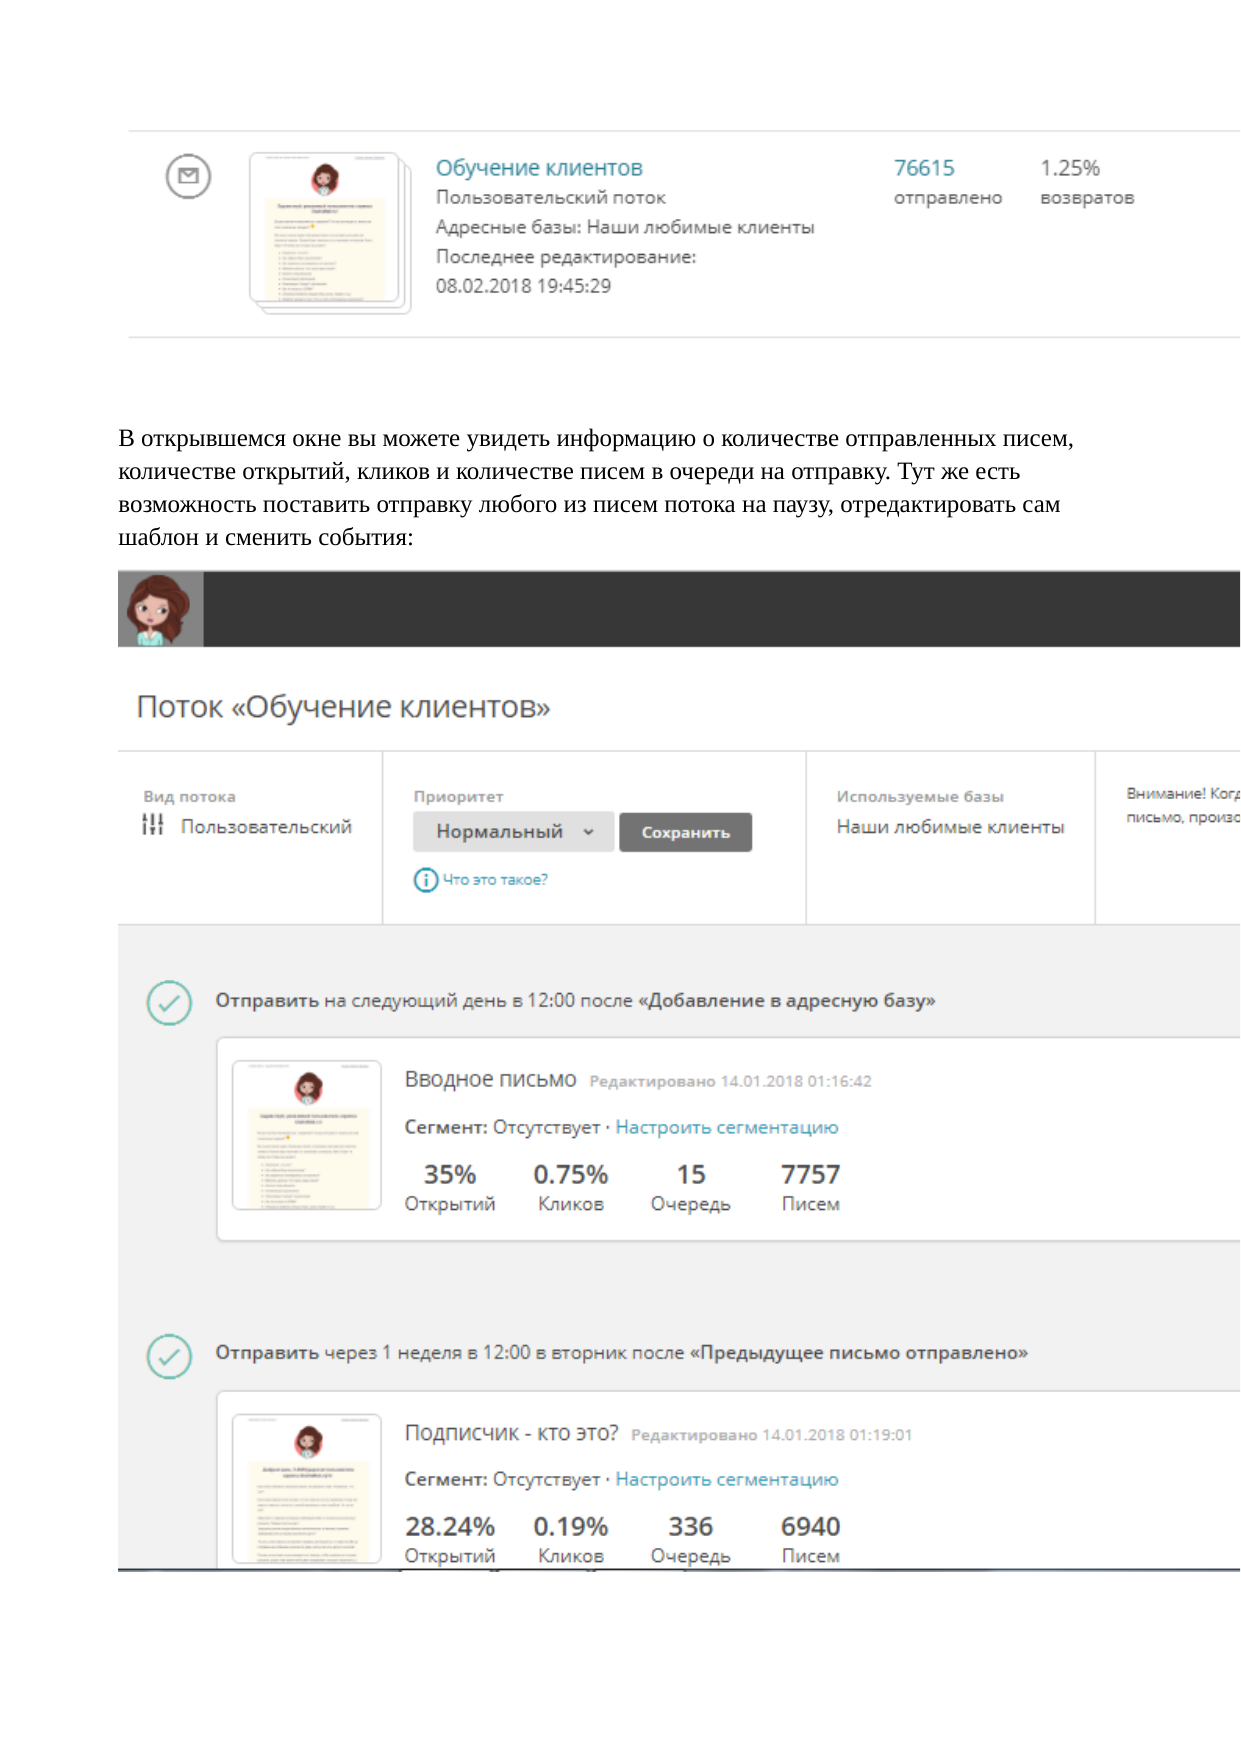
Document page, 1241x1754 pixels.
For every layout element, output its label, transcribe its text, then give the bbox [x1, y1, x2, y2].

text В открывшемся окне вы можете увидеть информацию о количестве отправленных писем, количестве открытий, кликов и количестве писем в очереди на отправку. Тут же есть возможность поставить отправку любого из писем потока на паузу, отредактировать сам шаблон и сменить события: [118, 423, 1122, 551]
picture [118, 118, 1241, 404]
picture [118, 569, 1241, 1572]
